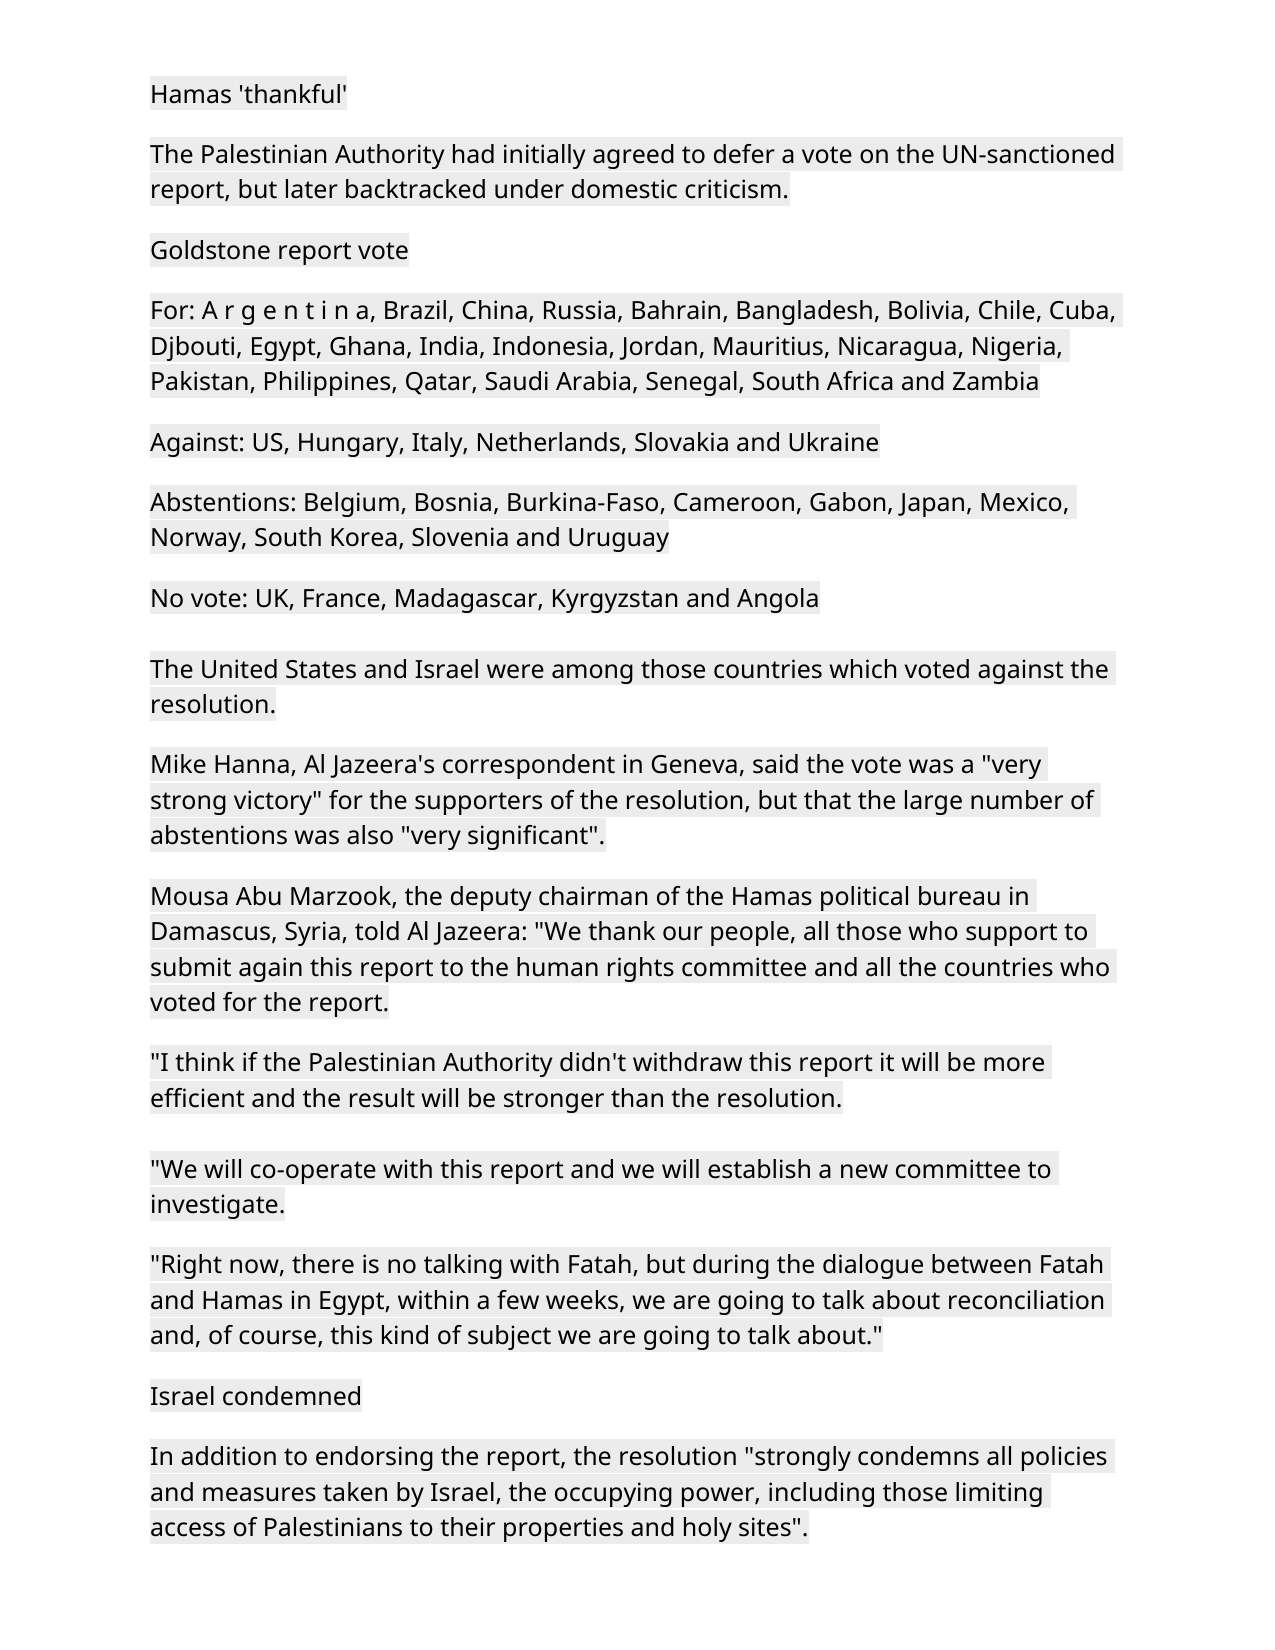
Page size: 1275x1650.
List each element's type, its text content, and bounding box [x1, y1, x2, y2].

text For: A r g e n t i n a, Brazil, China, Russia, Bahrain, Bangladesh, Bolivia, Chile, Cuba, Djbouti, Egypt, Ghana, India, Indonesia, Jordan, Mauritius, Nicaragua, Nigeria, Pakistan, Philippines, Qatar, Saudi Arabia, Senegal, South Africa and Zambia [150, 292, 1125, 398]
text Abstentions: Belgium, Bosnia, Burkina-Faso, Cameroon, Gabon, Japan, Mexico, Norway, South Korea, Slovenia and Uruguay [150, 483, 1125, 554]
text The Palestinian Authority had initially agreed to defer a vote on the UN-sanctioned report, but later backtracked under domestic criticism. [150, 135, 1125, 206]
text In addition to endorsing the report, the resolution "strongly condemns all policies and measures taken by Israel, the occupying power, including those limiting access of Palestinians to their properties and holy sites". [150, 1437, 1125, 1544]
text "I think if the Palestinian Authority didn't withdraw this report it will be more efficient and the result will be stronger than the resolution. "We will co-operate with this report and we will establish a new committee to investigate. [150, 1044, 1125, 1221]
text Mousa Abu Marzook, the deputy chairman of the Hamas political bureau in Damascus, Syria, told Al Jazeera: "We thank our people, all those who support to submit again this report to the human rights committee and all the countries who voted for the report. [150, 877, 1125, 1019]
text No vote: UK, France, Madagascar, Kyrgyzstan and Angola The United States and Israel were among those countries which voted against the resolution. [150, 579, 1125, 721]
text Mike Hanna, Al Jazeera's correspondent in Geneva, said the vote was a "very strong victory" for the supporters of the resolution, but that the large number of abstentions was also "very significant". [150, 746, 1125, 852]
text Hamas 'thankful' [150, 75, 1125, 110]
text Against: US, Hungary, Italy, Netherlands, Slovakia and Ukraine [150, 423, 1125, 458]
text "Right now, there is no talking with Fatah, but during the dialogue between Fatah and Hamas in Egypt, within a few weeks, we are going to talk about reconciliation and, of course, this kind of subject we are going to talk about." [150, 1246, 1125, 1352]
text Goldstone report vote [150, 231, 1125, 267]
text Israel condemned [150, 1377, 1125, 1412]
